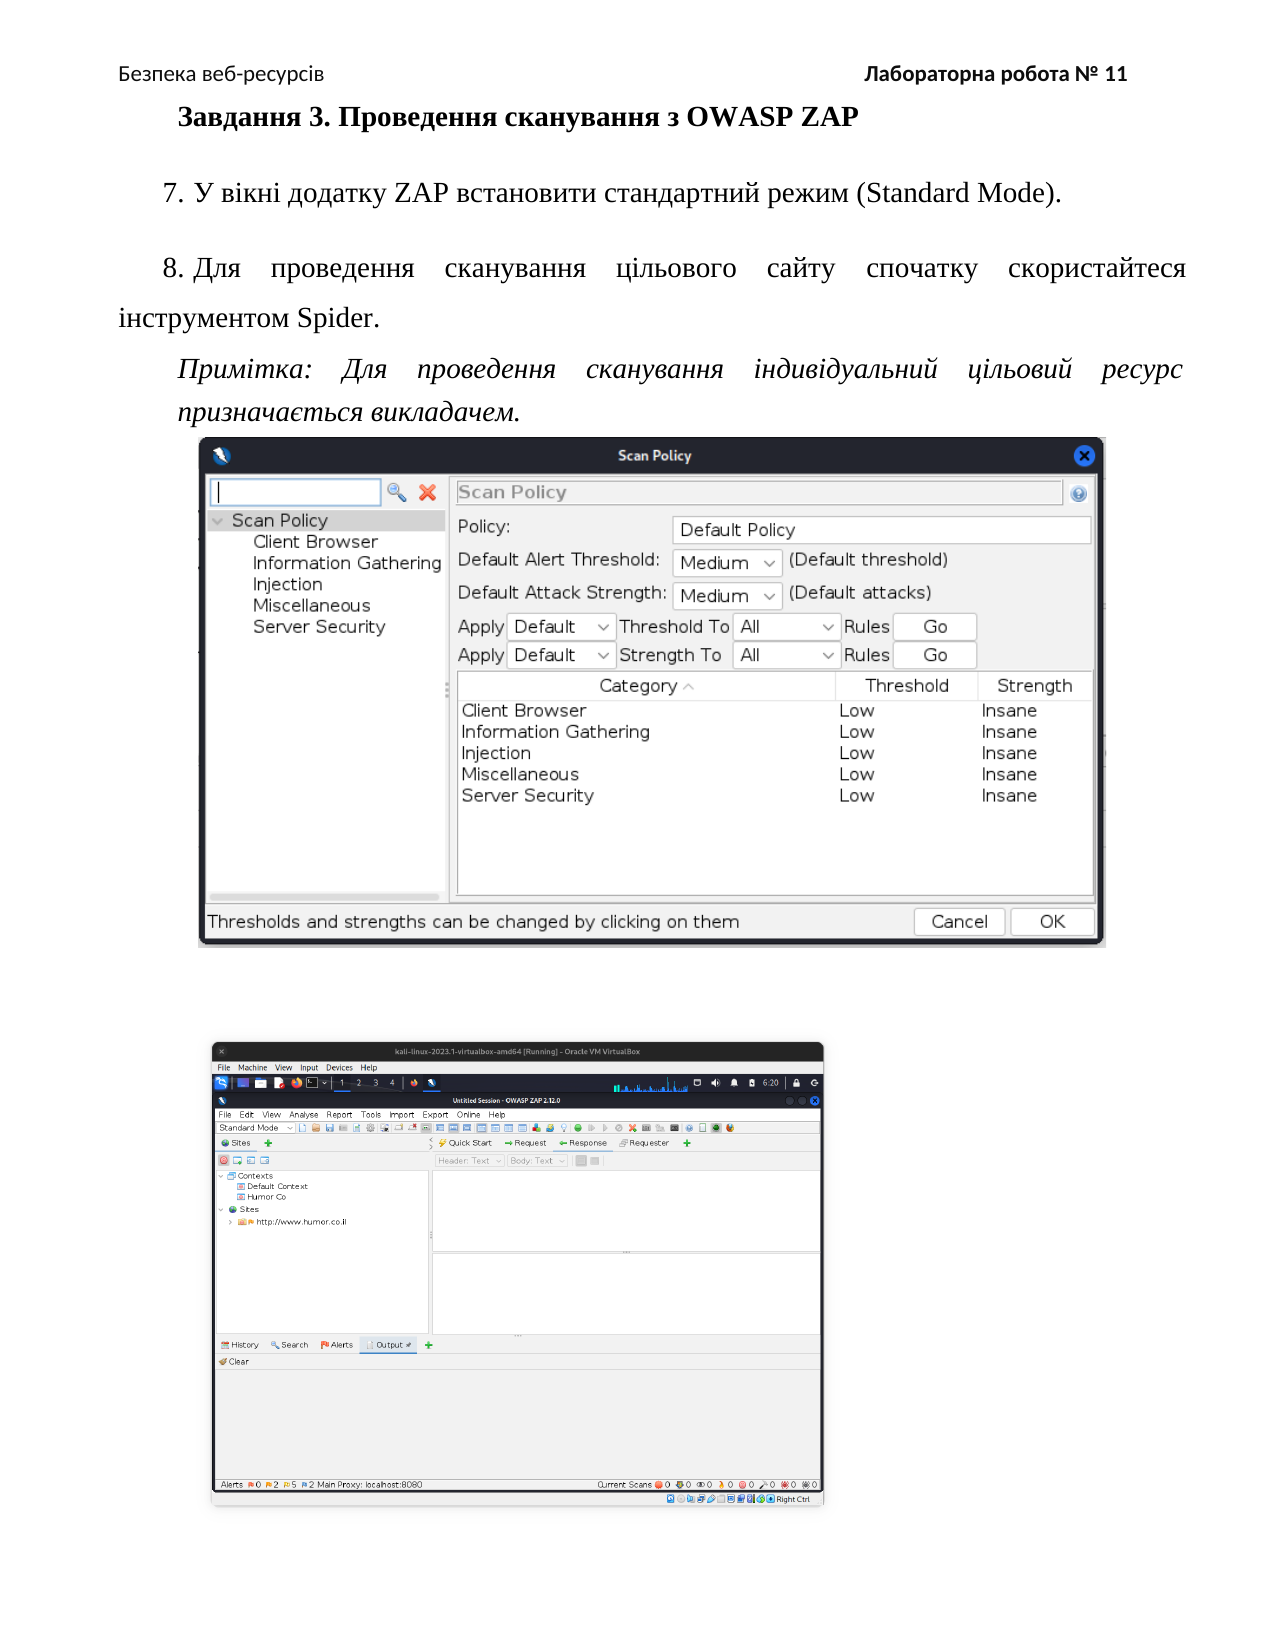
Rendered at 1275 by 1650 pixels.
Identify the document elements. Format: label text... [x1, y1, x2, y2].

picture [180, 1013, 855, 1540]
list Для проведення сканування цільового сайту спочатку скористайтеся інструментом Spider. [118, 250, 1186, 334]
text Примітка: Для проведення сканування індивідуальний цільовий ресурс призначається викладачем. [177, 351, 1186, 428]
picture [198, 437, 1107, 948]
text Завдання 3. Проведення сканування з OWASP ZAP [118, 99, 1186, 133]
list У вікні додатку ZAP встановити стандартний режим (Standard Mode). [118, 175, 1186, 208]
